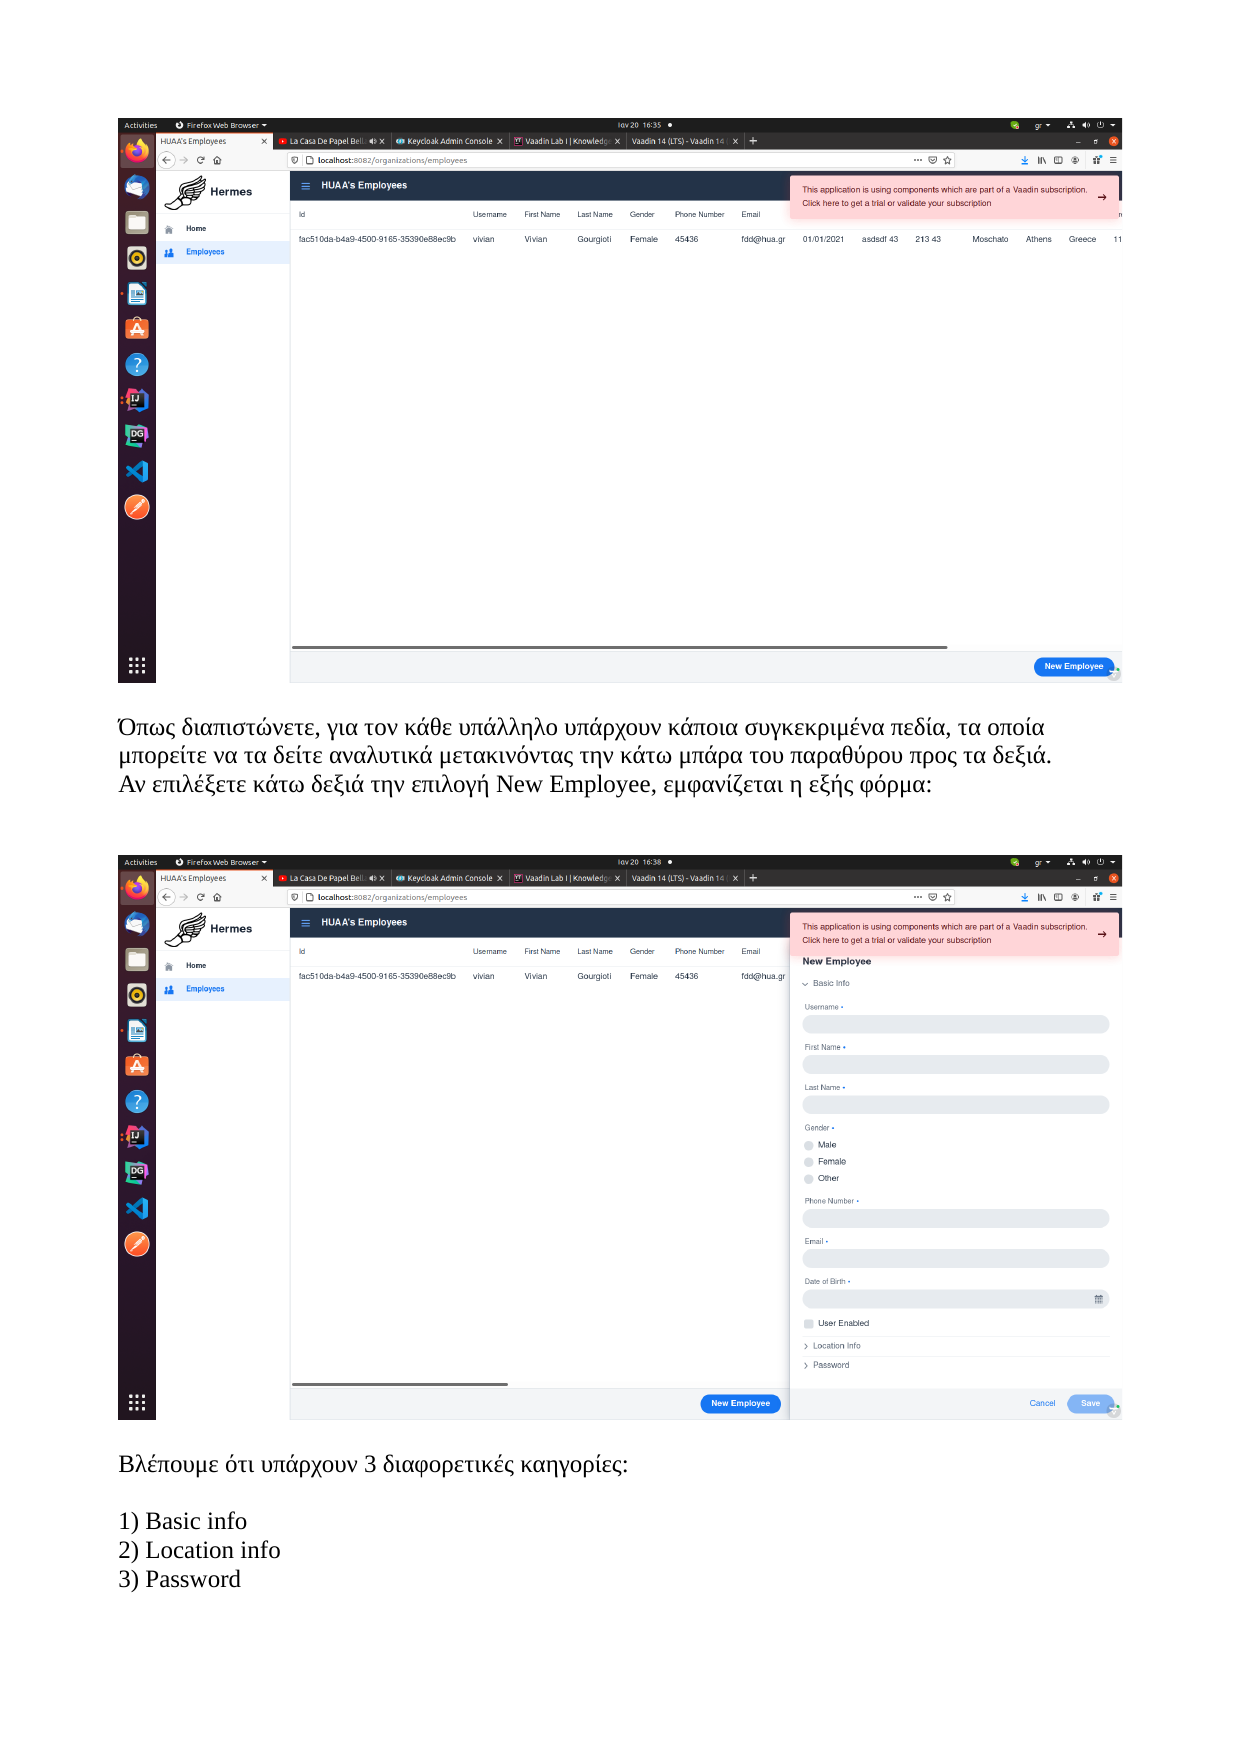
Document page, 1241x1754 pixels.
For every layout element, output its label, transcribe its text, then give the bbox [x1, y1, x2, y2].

text 3) Password [118, 1564, 1122, 1592]
picture [118, 855, 1123, 1420]
text 2) Location info [118, 1535, 1122, 1564]
text Όπως διαπιστώνετε, για τον κάθε υπάλληλο υπάρχουν κάποια συγκεκριμένα πεδία, τα οποία μπορείτε να τα δείτε αναλυτικά μετακινόντας την κάτω μπάρα του παραθύρου προς τα δεξιά. [118, 712, 1122, 769]
text Αν επιλέξετε κάτω δεξιά την επιλογή New Employee, εμφανίζεται η εξής φόρμα: [118, 769, 1122, 798]
text 1) Basic info [118, 1506, 1122, 1535]
picture [118, 118, 1123, 683]
text Βλέπουμε ότι υπάρχουν 3 διαφορετικές καηγορίες: [118, 1449, 1122, 1477]
